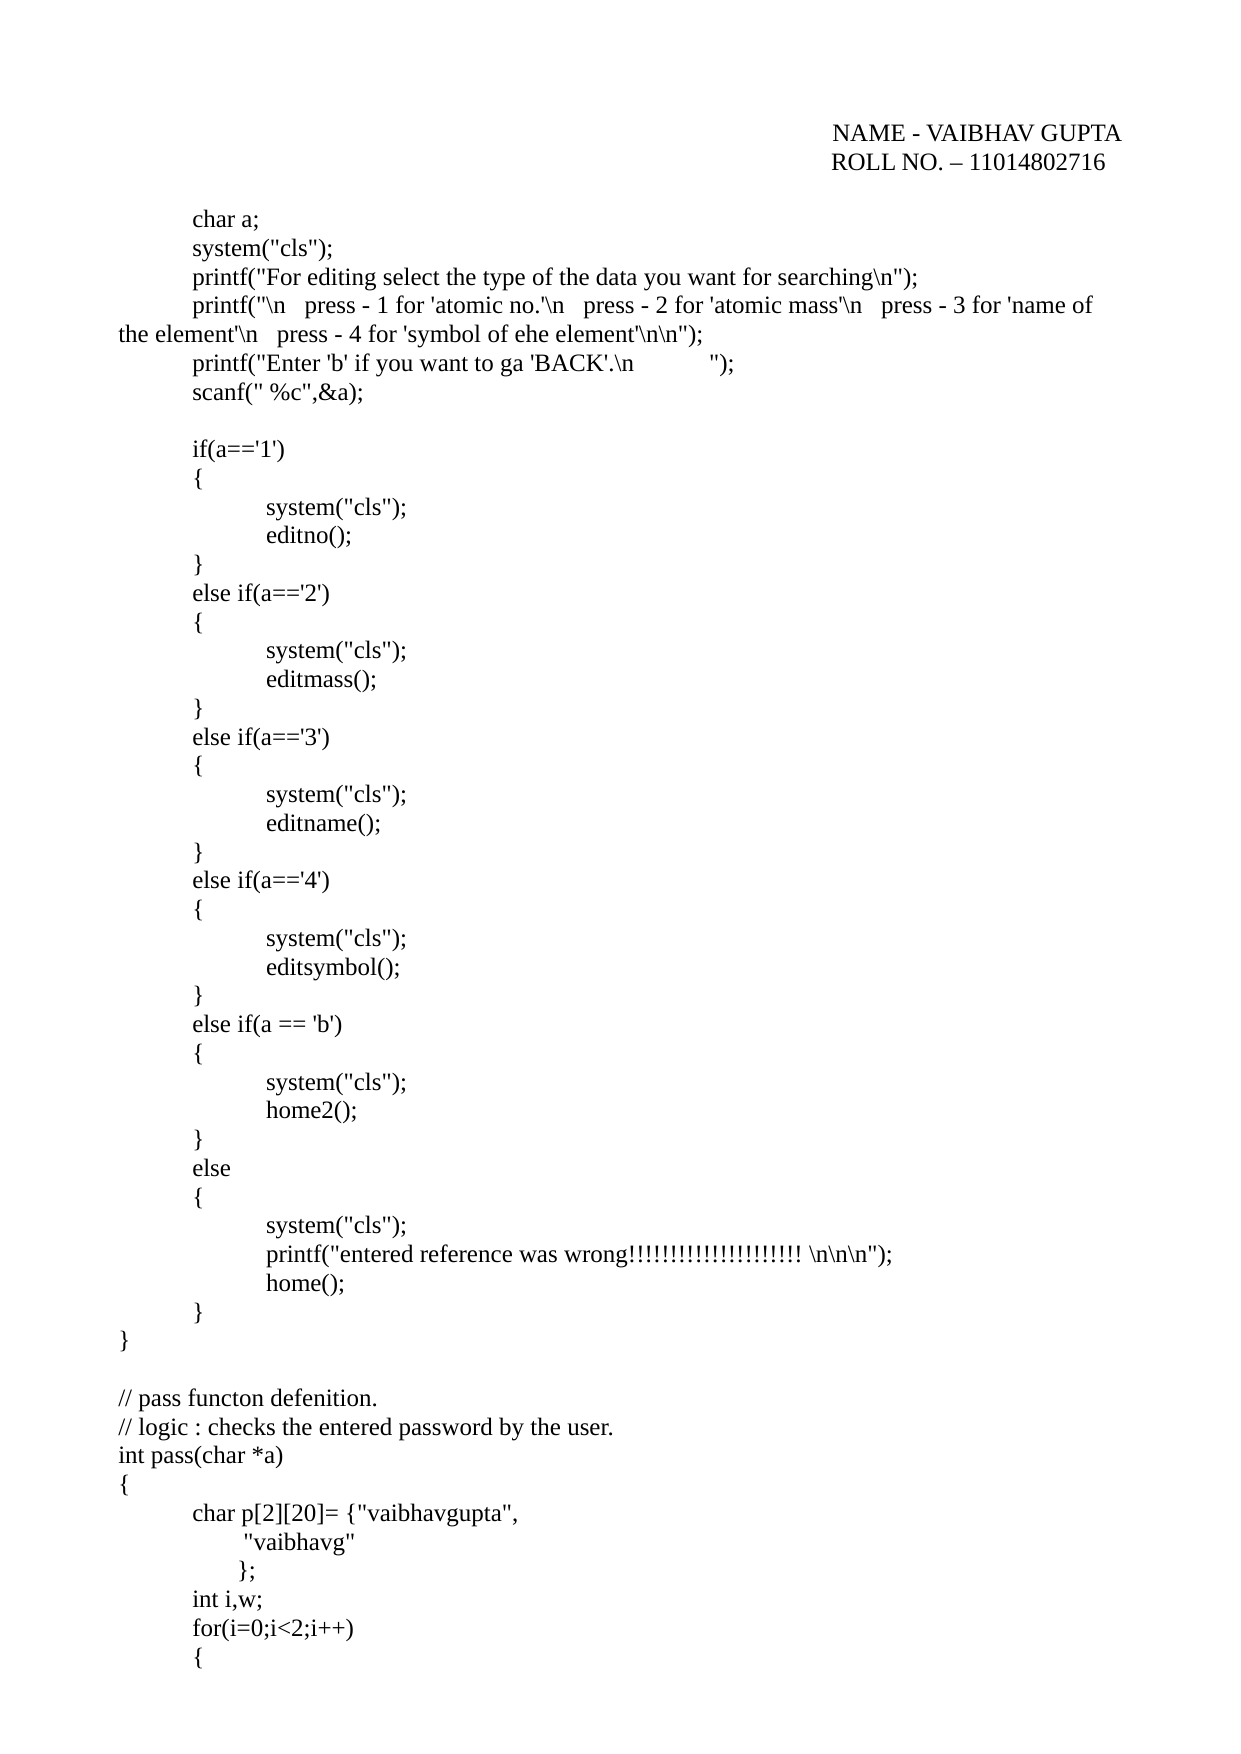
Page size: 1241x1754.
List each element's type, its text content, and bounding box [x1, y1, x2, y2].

text { [118, 1182, 1122, 1211]
text else [118, 1153, 1122, 1182]
text system("cls"); [118, 492, 1122, 521]
text scanf(" %c",&a); [118, 377, 1122, 406]
text system("cls"); [118, 233, 1122, 262]
text char p[2][20]= {"vaibhavgupta", [118, 1498, 1122, 1527]
text } [118, 549, 1122, 578]
text editsymbol(); [118, 952, 1122, 981]
text if(a=='1') [118, 434, 1122, 463]
text }; [118, 1556, 1122, 1584]
text printf("\n press - 1 for 'atomic no.'\n press - 2 for 'atomic mass'\n press - 3 for 'name of the element'\n press - 4 for 'symbol of ehe element'\n\n"); [118, 291, 1122, 348]
text system("cls"); [118, 923, 1122, 952]
text char a; [118, 204, 1122, 233]
text int pass(char *a) [118, 1441, 1122, 1469]
text home2(); [118, 1096, 1122, 1124]
text for(i=0;i<2;i++) [118, 1613, 1122, 1642]
text { [118, 1642, 1122, 1671]
text printf("For editing select the type of the data you want for searching\n"); [118, 262, 1122, 291]
text } [118, 837, 1122, 866]
text else if(a=='2') [118, 578, 1122, 607]
text system("cls"); [118, 636, 1122, 664]
text } [118, 981, 1122, 1009]
text system("cls"); [118, 779, 1122, 808]
text else if(a=='4') [118, 866, 1122, 894]
text editno(); [118, 521, 1122, 549]
text int i,w; [118, 1584, 1122, 1613]
text printf("Enter 'b' if you want to ga 'BACK'.\n "); [118, 348, 1122, 377]
text { [118, 607, 1122, 636]
text // logic : checks the entered password by the user. [118, 1412, 1122, 1441]
text home(); [118, 1268, 1122, 1297]
text } [118, 693, 1122, 722]
text } [118, 1326, 1122, 1354]
text system("cls"); [118, 1067, 1122, 1096]
text } [118, 1124, 1122, 1153]
text else if(a=='3') [118, 722, 1122, 751]
text else if(a == 'b') [118, 1009, 1122, 1038]
text editmass(); [118, 664, 1122, 693]
text { [118, 463, 1122, 492]
text } [118, 1297, 1122, 1326]
text { [118, 1038, 1122, 1067]
text "vaibhavg" [118, 1527, 1122, 1556]
text system("cls"); [118, 1211, 1122, 1239]
text { [118, 894, 1122, 923]
text // pass functon defenition. [118, 1383, 1122, 1412]
text printf("entered reference was wrong!!!!!!!!!!!!!!!!!!!!! \n\n\n"); [118, 1239, 1122, 1268]
text { [118, 1469, 1122, 1498]
text editname(); [118, 808, 1122, 837]
text { [118, 751, 1122, 779]
